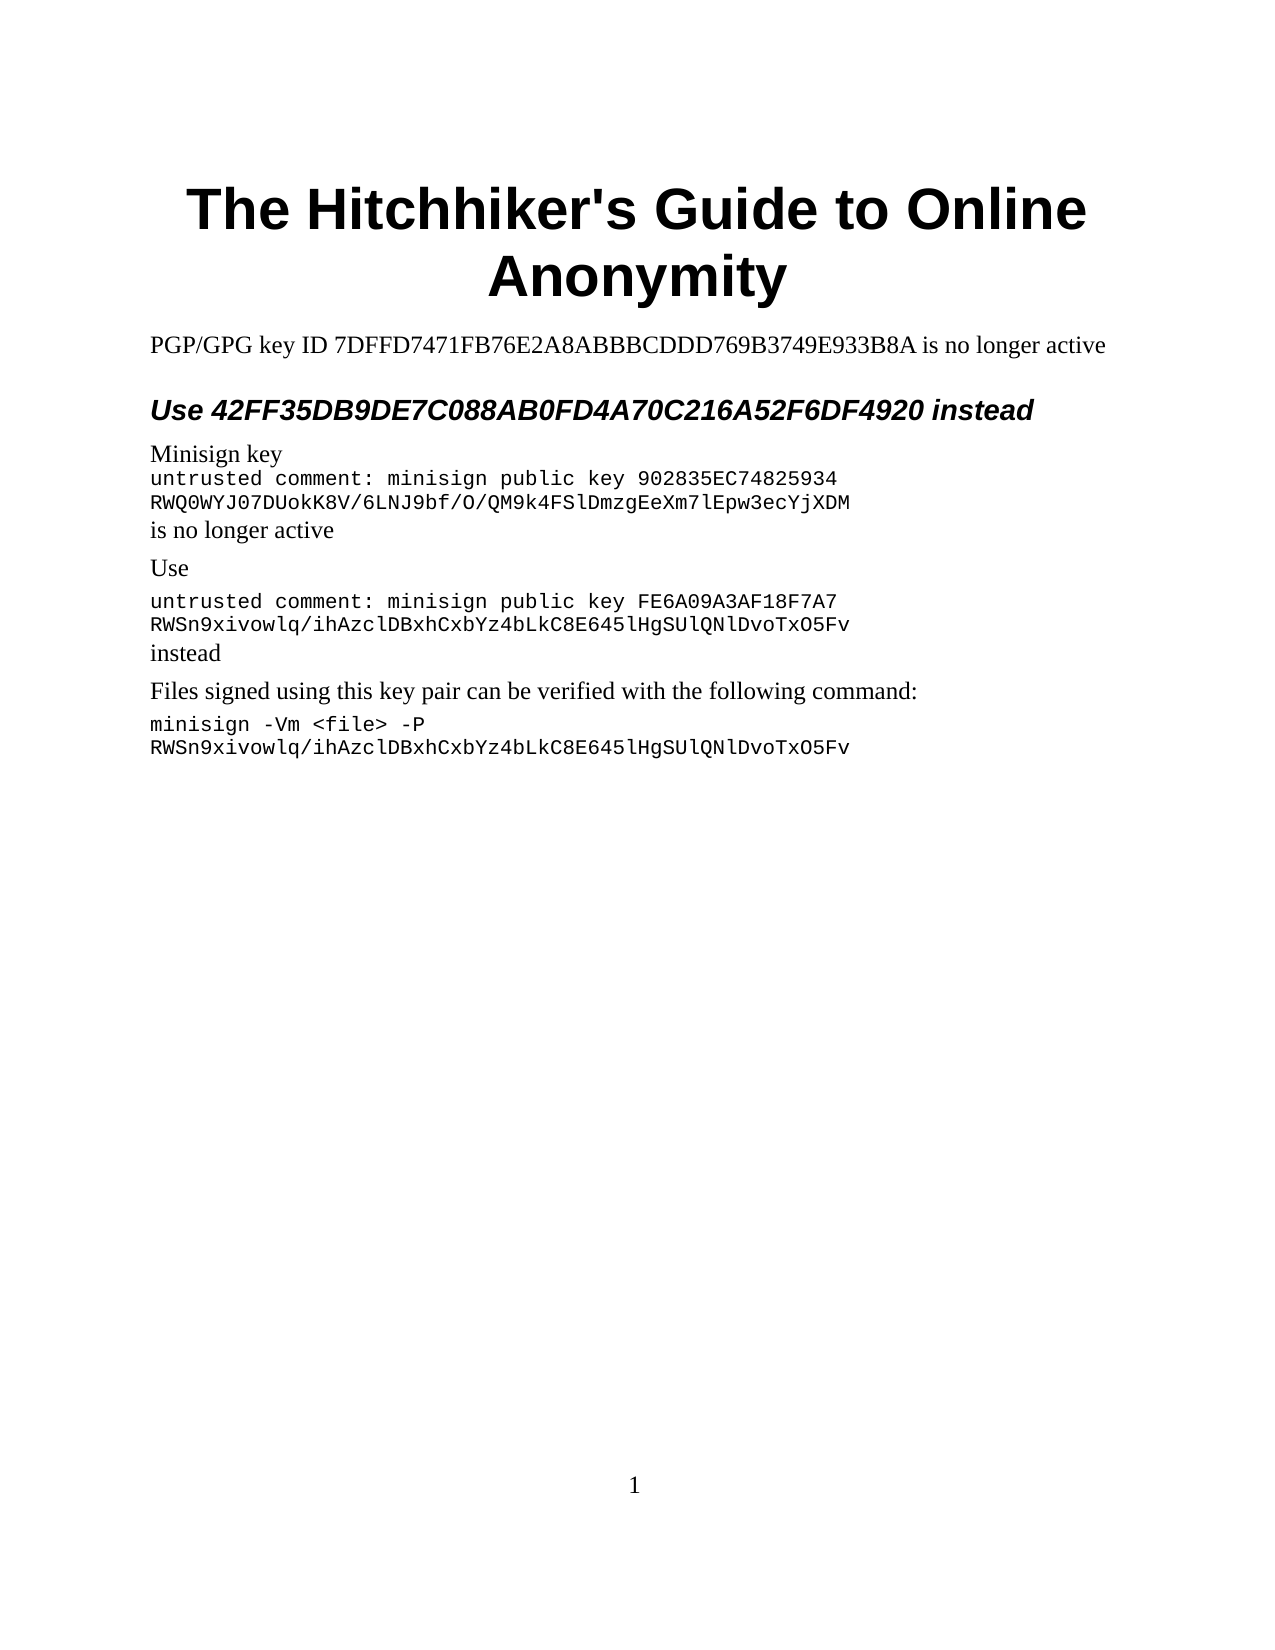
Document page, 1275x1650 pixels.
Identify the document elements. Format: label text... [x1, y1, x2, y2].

text minisign -Vm <file> -P RWSn9xivowlq/ihAzclDBxhCxbYz4bLkC8E645lHgSUlQNlDvoTxO5Fv [150, 713, 1125, 761]
text untrusted comment: minisign public key 902835EC74825934 [150, 468, 1125, 492]
title The Hitchhiker's Guide to Online Anonymity [150, 175, 1125, 309]
text RWSn9xivowlq/ihAzclDBxhCxbYz4bLkC8E645lHgSUlQNlDvoTxO5Fv [150, 614, 1125, 638]
text Minisign key [150, 439, 1125, 468]
text untrusted comment: minisign public key FE6A09A3AF18F7A7 [150, 591, 1125, 614]
text is no longer active [150, 515, 1125, 544]
text RWQ0WYJ07DUokK8V/6LNJ9bf/O/QM9k4FSlDmzgEeXm7lEpw3ecYjXDM [150, 492, 1125, 515]
text Use [150, 553, 1125, 582]
subtitle Use 42FF35DB9DE7C088AB0FD4A70C216A52F6DF4920 instead [150, 393, 1125, 427]
text instead [150, 638, 1125, 667]
text Files signed using this key pair can be verified with the following command: [150, 676, 1125, 704]
text PGP/GPG key ID 7DFFD7471FB76E2A8ABBBCDDD769B3749E933B8A is no longer active [150, 331, 1125, 359]
